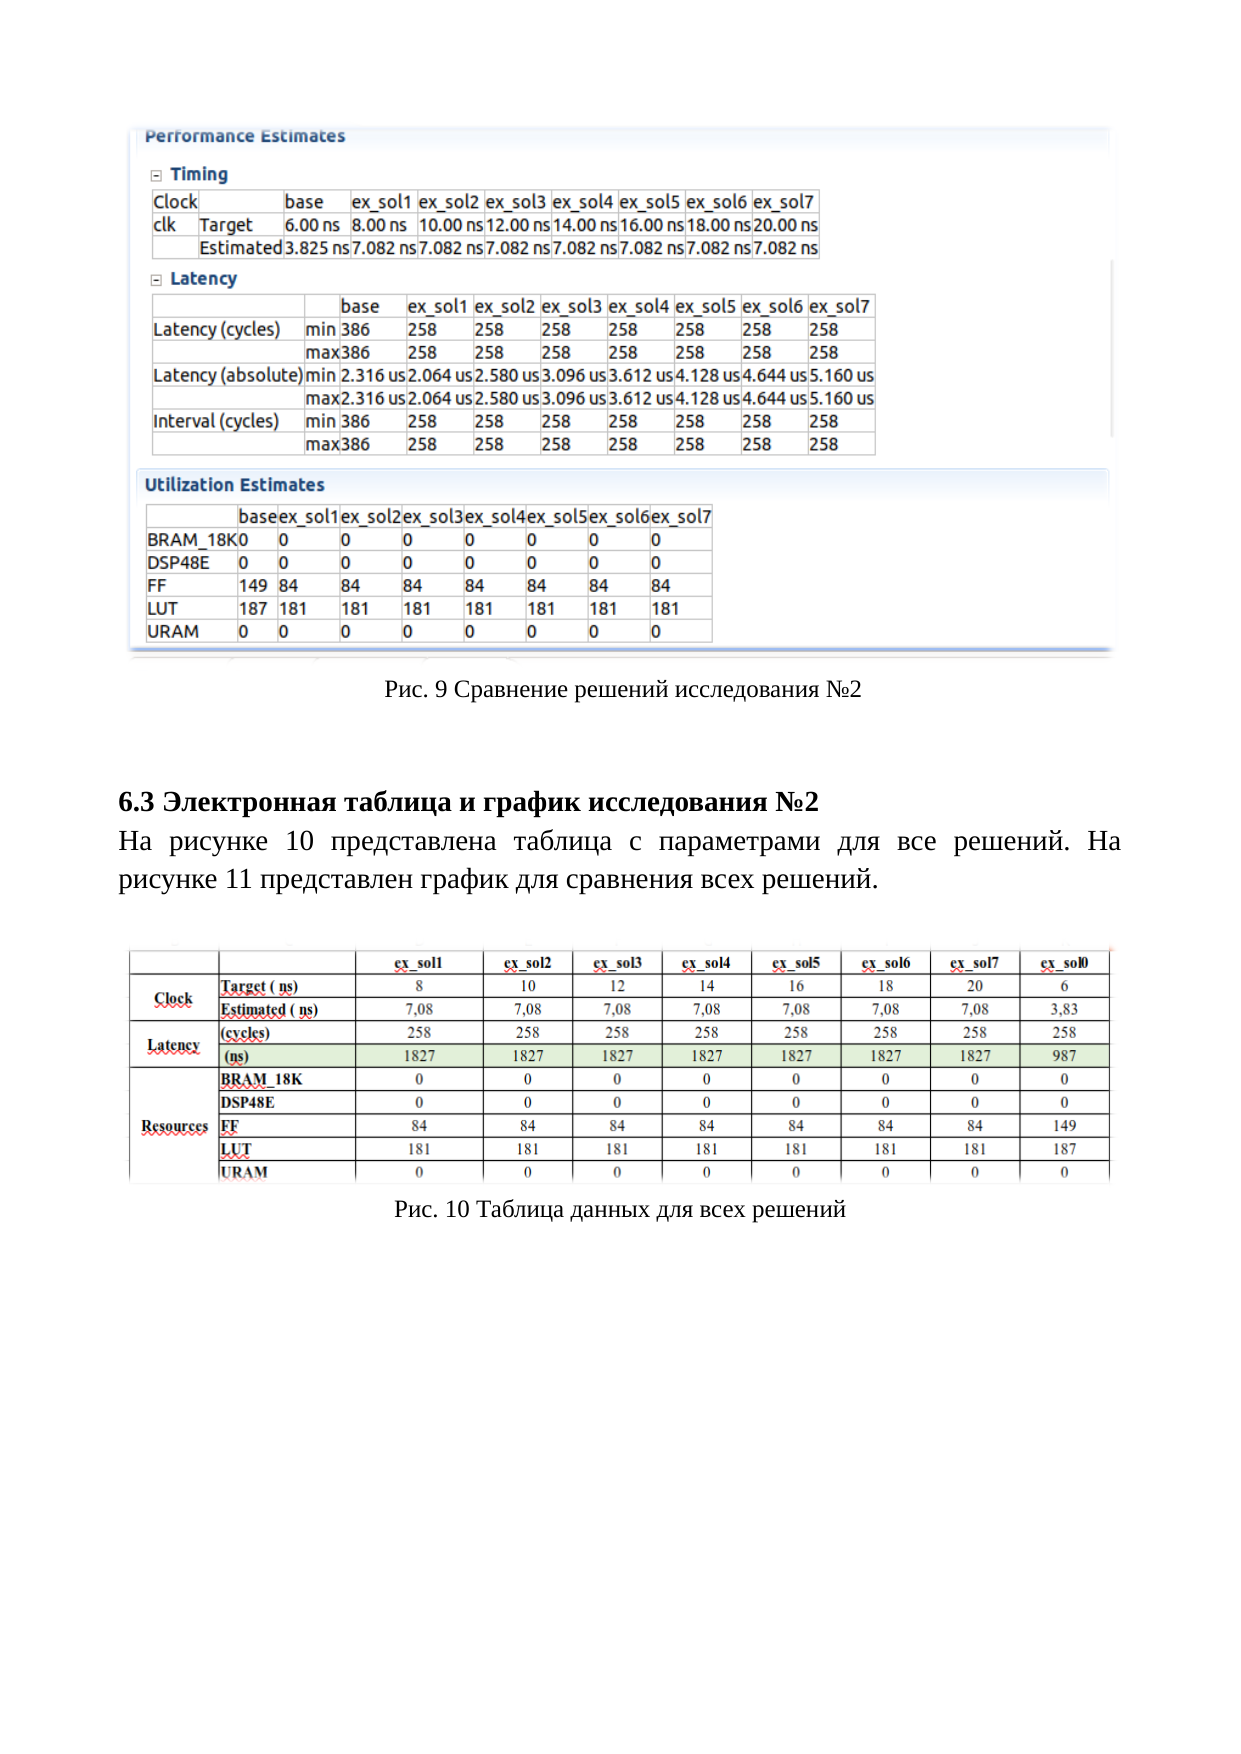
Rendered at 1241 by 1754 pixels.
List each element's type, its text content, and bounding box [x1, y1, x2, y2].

text 6.3 Электронная таблица и график исследования №2 [118, 784, 1122, 818]
text Рис. 10 Таблица данных для всех решений [118, 1190, 1122, 1223]
picture [118, 938, 1123, 1190]
picture [118, 118, 1123, 671]
text Рис. 9 Сравнение решений исследования №2 [118, 671, 1122, 703]
text На рисунке 10 представлена таблица с параметрами для все решений. На рисунке 11 представлен график для сравнения всех решений. [118, 823, 1122, 895]
